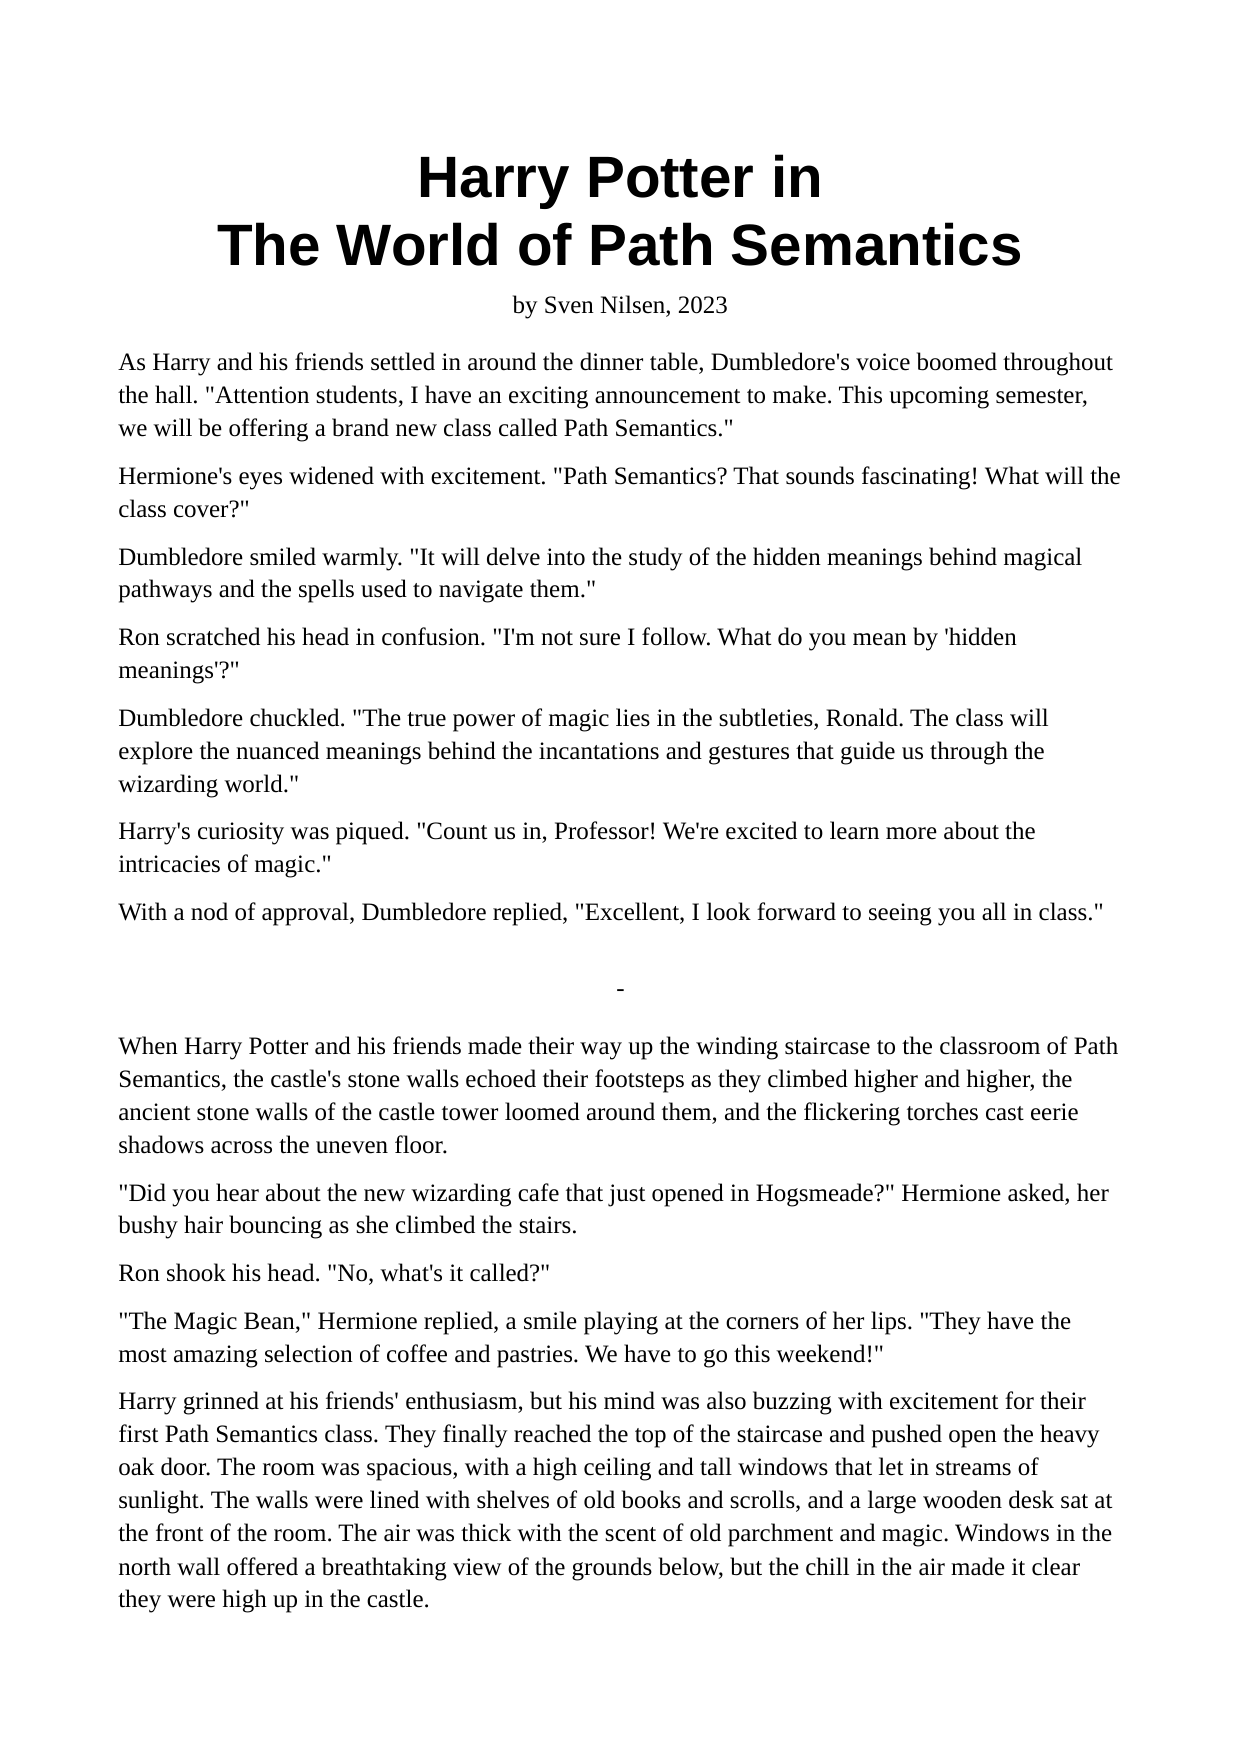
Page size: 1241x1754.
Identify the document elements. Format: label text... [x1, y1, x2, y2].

text Dumbledore smiled warmly. "It will delve into the study of the hidden meanings behind magical pathways and the spells used to navigate them." [118, 542, 1122, 603]
text When Harry Potter and his friends made their way up the winding staircase to the classroom of Path Semantics, the castle's stone walls echoed their footsteps as they climbed higher and higher, the ancient stone walls of the castle tower loomed around them, and the flickering torches cast eerie shadows across the uneven floor. [118, 1031, 1122, 1159]
text Dumbledore chuckled. "The true power of magic lies in the subtleties, Ronald. The class will explore the nuanced meanings behind the incantations and gestures that guide us through the wizarding world." [118, 703, 1122, 798]
text With a nod of approval, Dumbledore replied, "Excellent, I look forward to seeing you all in class." [118, 897, 1122, 926]
text Harry grinned at his friends' enthusiasm, but his mind was also buzzing with excitement for their first Path Semantics class. They finally reached the top of the staircase and pushed open the heavy oak door. The room was spacious, with a high ceiling and tall windows that let in streams of sunlight. The walls were lined with shelves of old books and scrolls, and a large wooden desk sat at the front of the room. The air was thick with the scent of old parchment and magic. Windows in the north wall offered a breathtaking view of the grounds below, but the chill in the air made it clear they were high up in the castle. [118, 1386, 1122, 1613]
text - [118, 973, 1122, 1002]
title Harry Potter in The World of Path Semantics [118, 143, 1122, 277]
text Ron shook his head. "No, what's it called?" [118, 1258, 1122, 1287]
text As Harry and his friends settled in around the dinner table, Dumbledore's voice boomed throughout the hall. "Attention students, I have an exciting announcement to make. This upcoming semester, we will be offering a brand new class called Path Semantics." [118, 347, 1122, 442]
text by Sven Nilsen, 2023 [118, 290, 1122, 318]
text "Did you hear about the new wizarding cafe that just opened in Hogsmeade?" Hermione asked, her bushy hair bouncing as she climbed the stairs. [118, 1178, 1122, 1239]
text Hermione's eyes widened with excitement. "Path Semantics? That sounds fascinating! What will the class cover?" [118, 461, 1122, 523]
text Ron scratched his head in confusion. "I'm not sure I follow. What do you mean by 'hidden meanings'?" [118, 622, 1122, 684]
text Harry's curiosity was piqued. "Count us in, Professor! We're excited to learn more about the intricacies of magic." [118, 816, 1122, 878]
text "The Magic Bean," Hermione replied, a smile playing at the corners of her lips. "They have the most amazing selection of coffee and pastries. We have to go this weekend!" [118, 1306, 1122, 1368]
